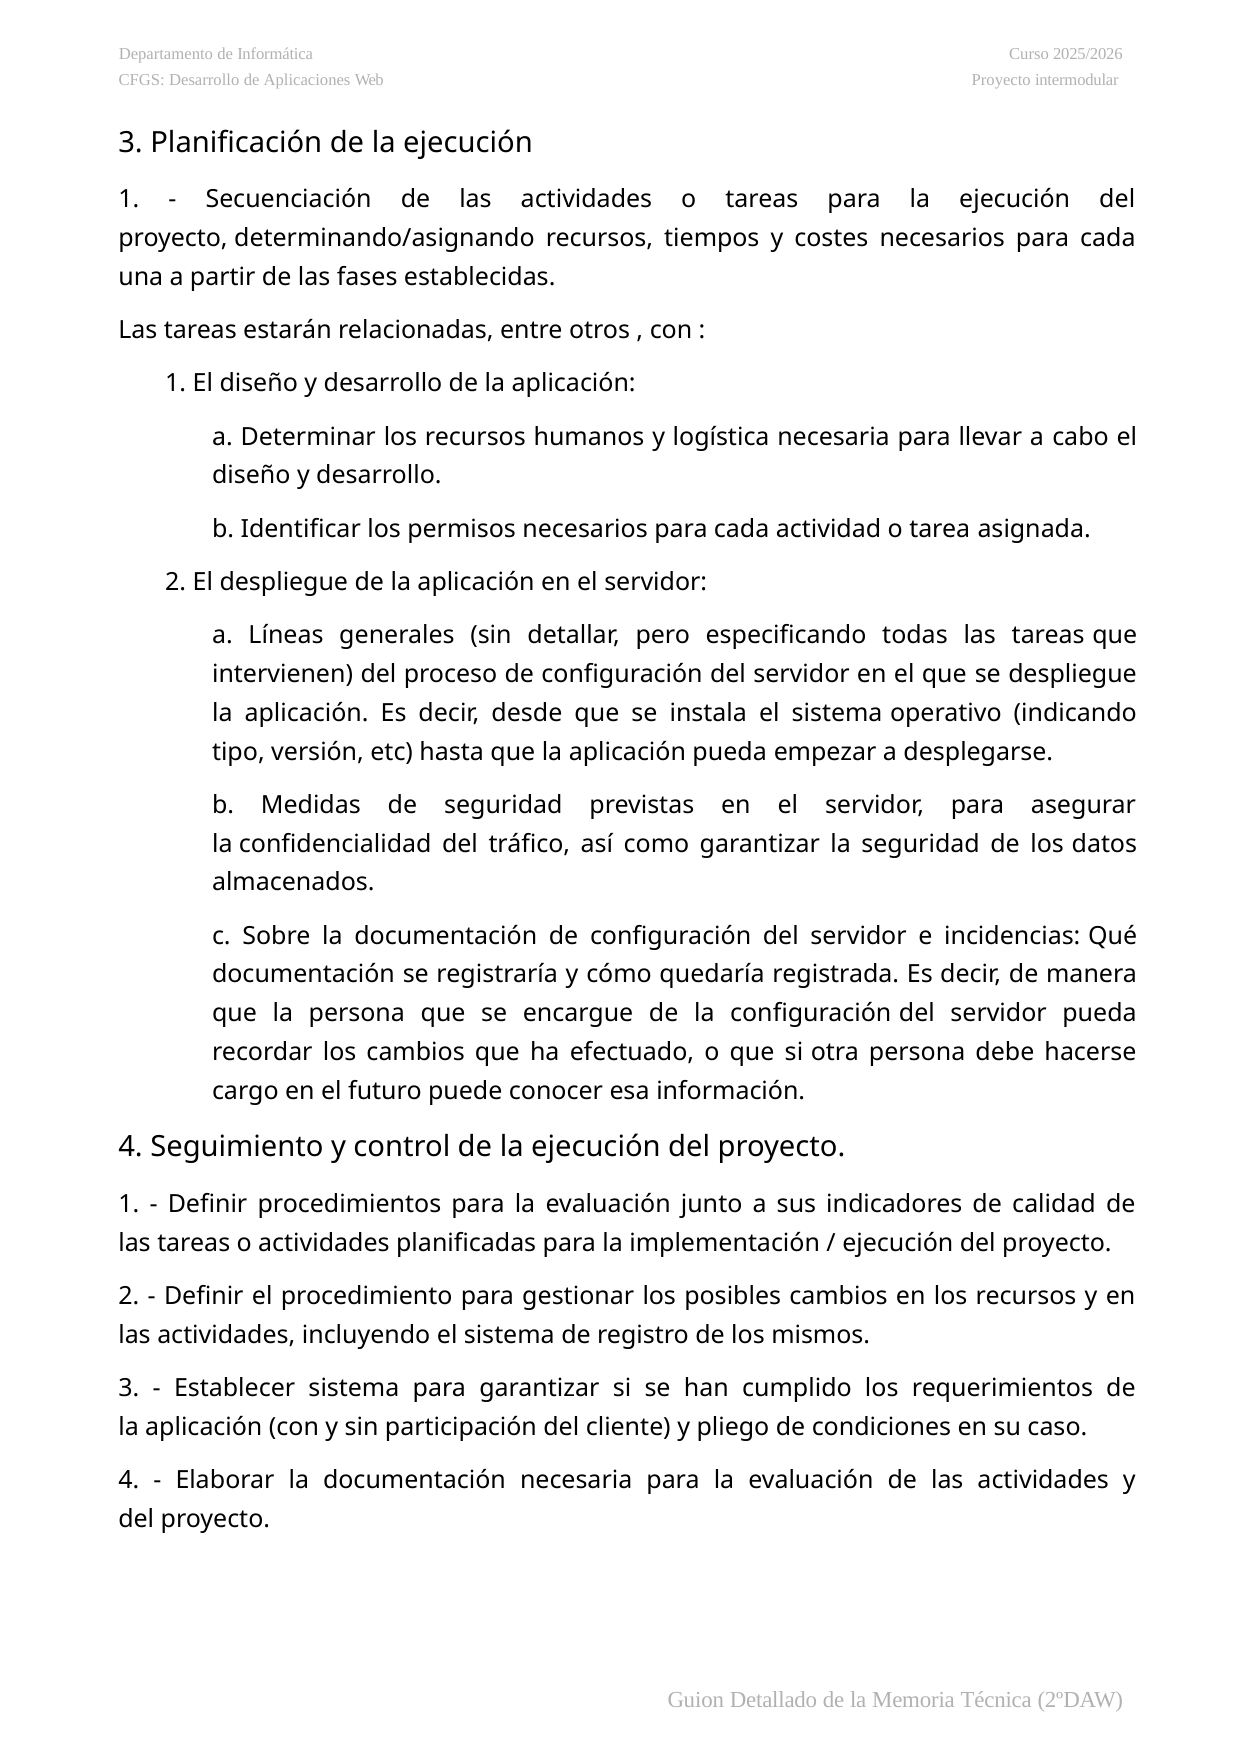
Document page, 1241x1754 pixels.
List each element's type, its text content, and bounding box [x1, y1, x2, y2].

subtitle 4. Seguimiento y control de la ejecución del proyecto. [118, 1126, 1137, 1165]
text 3. - Establecer sistema para garantizar si se han cumplido los requerimientos de la aplicación (con y sin participación del cliente) y pliego de condiciones en su caso. [118, 1369, 1137, 1442]
text c. Sobre la documentación de configuración del servidor e incidencias: Qué documentación se registraría y cómo quedaría registrada. Es decir, de manera que la persona que se encargue de la configuración del servidor pueda recordar los cambios que ha efectuado, o que si otra persona debe hacerse cargo en el futuro puede conocer esa información. [212, 917, 1137, 1106]
subtitle 3. Planificación de la ejecución [118, 121, 1137, 161]
text 1. - Secuenciación de las actividades o tareas para la ejecución del proyecto, determinando/asignando recursos, tiempos y costes necesarios para cada una a partir de las fases establecidas. [118, 181, 1137, 292]
text Las tareas estarán relacionadas, entre otros , con : [118, 311, 1137, 346]
text 4. - Elaborar la documentación necesaria para la evaluación de las actividades y del proyecto. [118, 1462, 1137, 1534]
text a. Líneas generales (sin detallar, pero especificando todas las tareas que intervienen) del proceso de configuración del servidor en el que se despliegue la aplicación. Es decir, desde que se instala el sistema operativo (indicando tipo, versión, etc) hasta que la aplicación pueda empezar a desplegarse. [212, 617, 1137, 767]
text b. Medidas de seguridad previstas en el servidor, para asegurar la confidencialidad del tráfico, así como garantizar la seguridad de los datos almacenados. [212, 786, 1137, 898]
text a. Determinar los recursos humanos y logística necesaria para llevar a cabo el diseño y desarrollo. [212, 418, 1137, 491]
text 1. El diseño y desarrollo de la aplicación: [165, 365, 1137, 399]
text 1. - Definir procedimientos para la evaluación junto a sus indicadores de calidad de las tareas o actividades planificadas para la implementación / ejecución del proyecto. [118, 1185, 1137, 1258]
text b. Identificar los permisos necesarios para cada actividad o tarea asignada. [212, 510, 1137, 544]
text 2. El despliegue de la aplicación en el servidor: [165, 563, 1137, 598]
text 2. - Definir el procedimiento para gestionar los posibles cambios en los recursos y en las actividades, incluyendo el sistema de registro de los mismos. [118, 1277, 1137, 1350]
